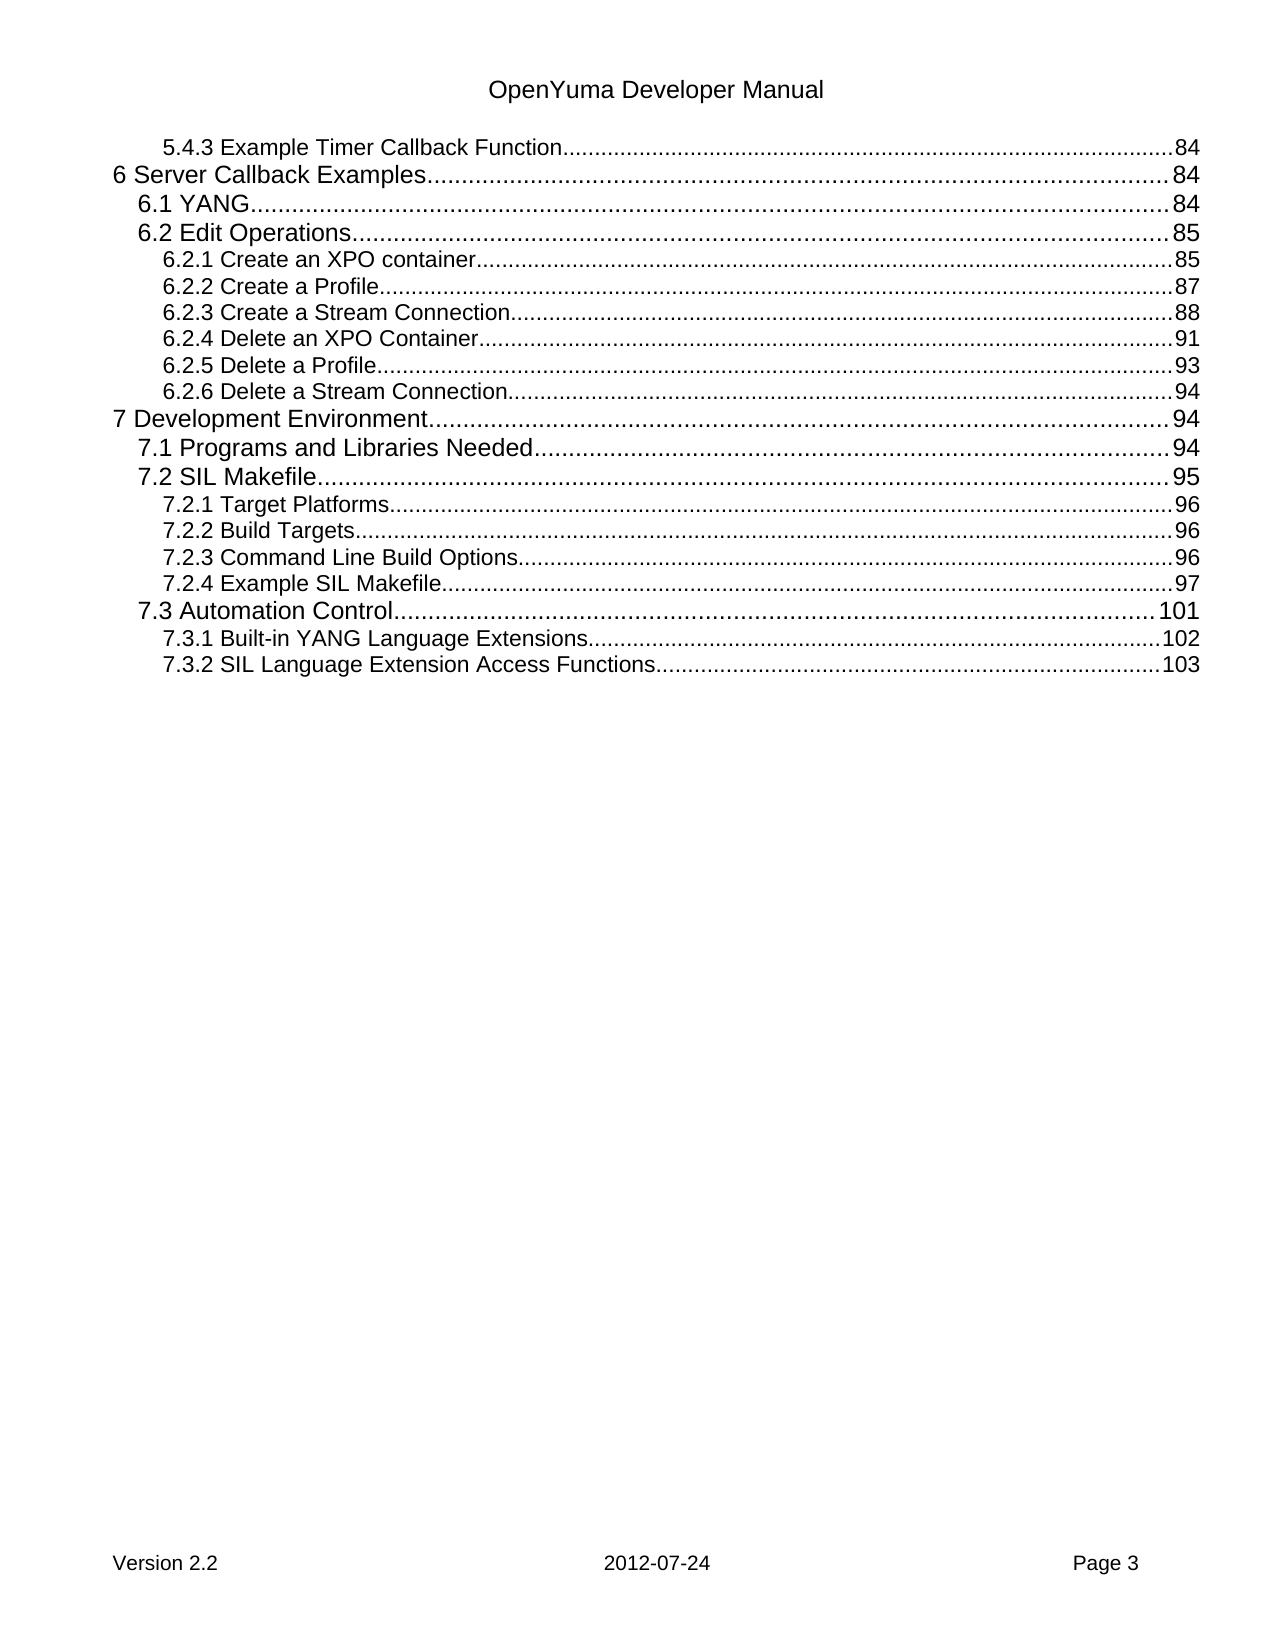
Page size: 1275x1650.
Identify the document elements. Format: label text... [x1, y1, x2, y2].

text 7.2 SIL Makefile 95 [137, 462, 1200, 491]
text 6.2.1 Create an XPO container 85 [162, 246, 1200, 273]
text 6.2.2 Create a Profile 87 [162, 273, 1200, 299]
text 6.2 Edit Operations 85 [137, 218, 1200, 246]
text 7.2.3 Command Line Build Options 96 [162, 543, 1200, 570]
text 7.1 Programs and Libraries Needed 94 [137, 433, 1200, 462]
text 5.4.3 Example Timer Callback Function 84 [162, 134, 1200, 160]
text 6.2.3 Create a Stream Connection 88 [162, 299, 1200, 325]
text 7 Development Environment 94 [112, 404, 1200, 433]
text 6.2.4 Delete an XPO Container 91 [162, 325, 1200, 352]
text 7.3.2 SIL Language Extension Access Functions 103 [162, 651, 1200, 678]
text 6.2.6 Delete a Stream Connection 94 [162, 378, 1200, 404]
text 7.2.4 Example SIL Makefile 97 [162, 570, 1200, 596]
text 7.2.1 Target Platforms 96 [162, 491, 1200, 517]
text 7.3 Automation Control 101 [137, 596, 1200, 625]
text 7.2.2 Build Targets 96 [162, 517, 1200, 543]
text 7.3.1 Built-in YANG Language Extensions 102 [162, 625, 1200, 651]
text 6 Server Callback Examples 84 [112, 160, 1200, 189]
text 6.2.5 Delete a Profile 93 [162, 352, 1200, 378]
text 6.1 YANG 84 [137, 189, 1200, 218]
